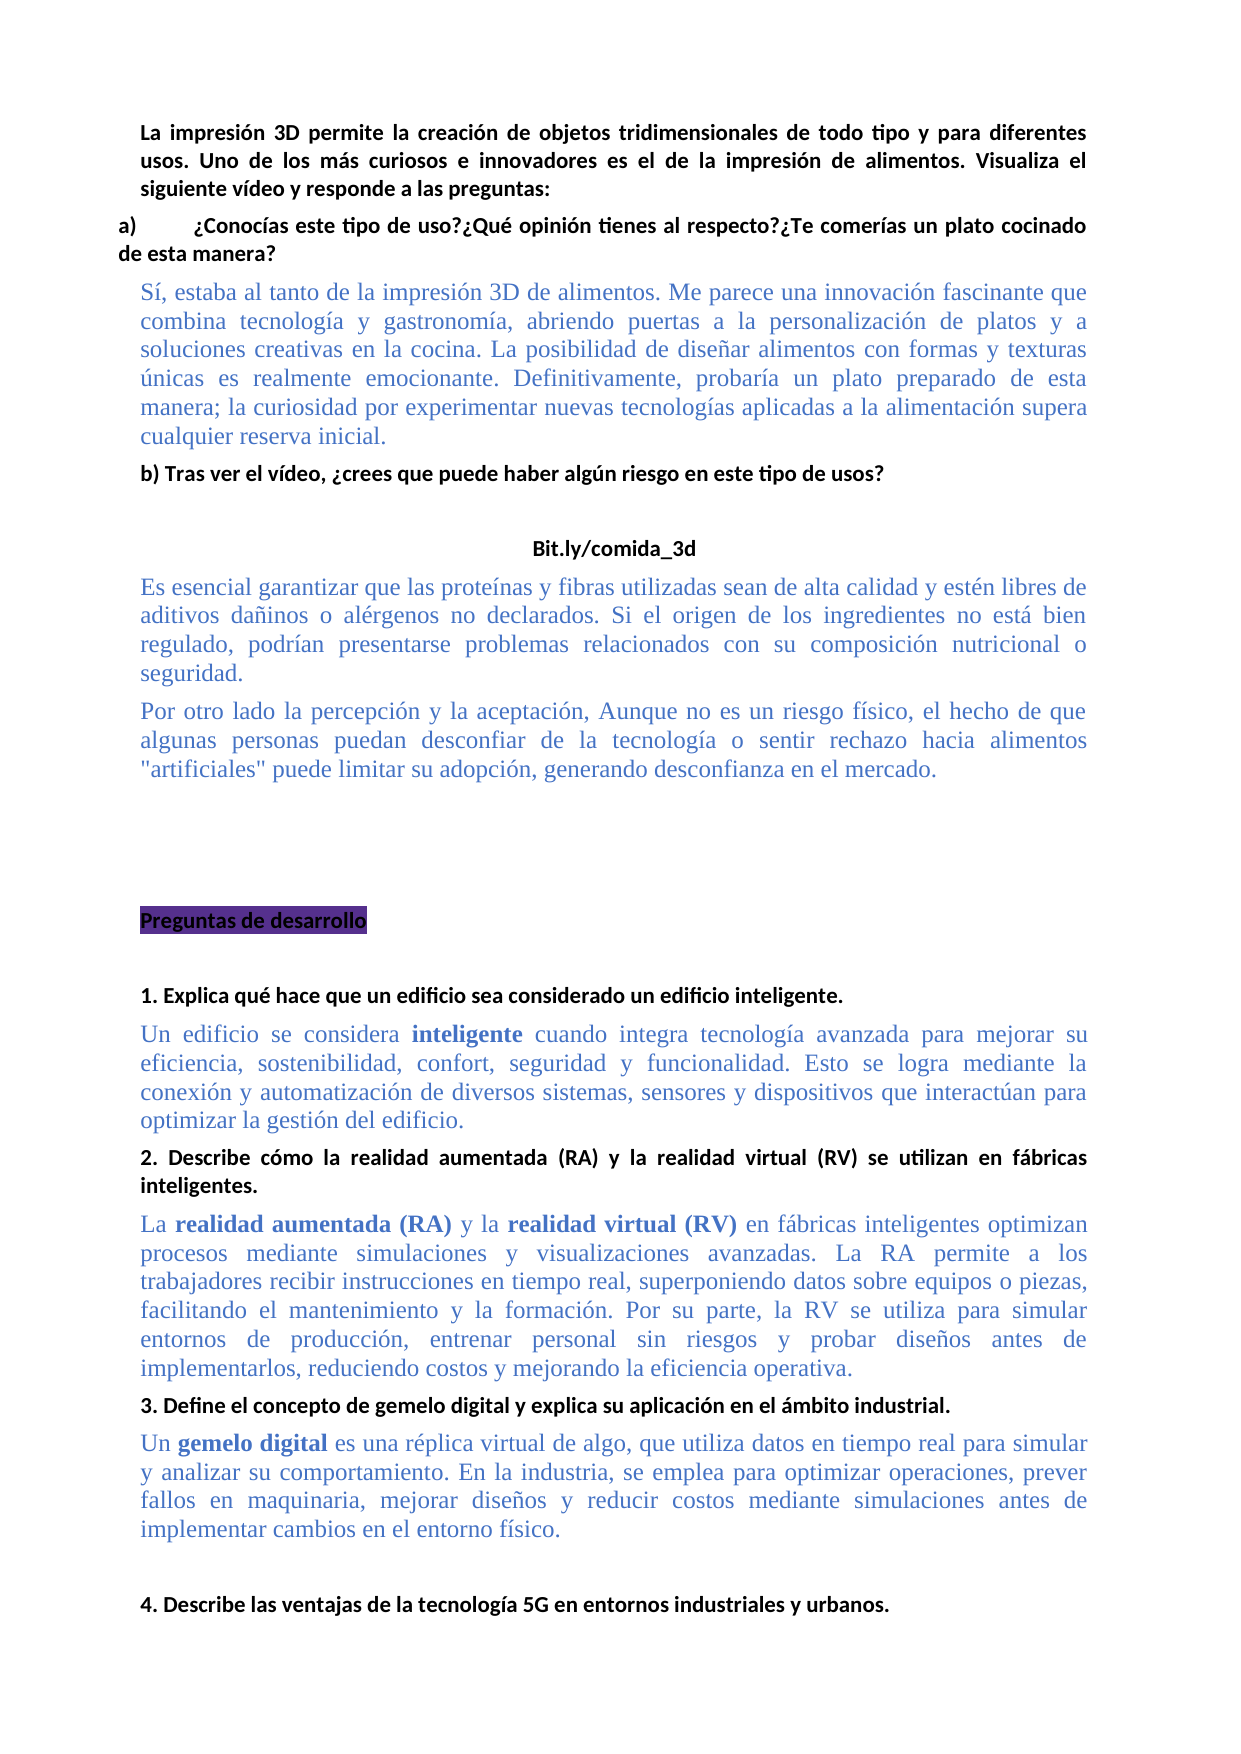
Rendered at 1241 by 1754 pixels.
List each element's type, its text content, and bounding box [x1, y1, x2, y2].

text 4. Describe las ventajas de la tecnología 5G en entornos industriales y urbanos. [140, 1591, 1088, 1619]
text La impresión 3D permite la creación de objetos tridimensionales de todo tipo y para diferentes usos. Uno de los más curiosos e innovadores es el de la impresión de alimentos. Visualiza el siguiente vídeo y responde a las preguntas: [140, 118, 1088, 202]
text b) Tras ver el vídeo, ¿crees que puede haber algún riesgo en este tipo de usos? [140, 459, 1088, 487]
text Es esencial garantizar que las proteínas y fibras utilizadas sean de alta calidad y estén libres de aditivos dañinos o alérgenos no declarados. Si el origen de los ingredientes no está bien regulado, podrían presentarse problemas relacionados con su composición nutricional o seguridad. [140, 572, 1088, 687]
text Preguntas de desarrollo [140, 906, 1088, 934]
text 3. Define el concepto de gemelo digital y explica su aplicación en el ámbito industrial. [140, 1391, 1088, 1419]
text 1. Explica qué hace que un edificio sea considerado un edificio inteligente. [140, 982, 1088, 1010]
text Por otro lado la percepción y la aceptación, Aunque no es un riesgo físico, el hecho de que algunas personas puedan desconfiar de la tecnología o sentir rechazo hacia alimentos "artificiales" puede limitar su adopción, generando desconfianza en el mercado. [140, 696, 1088, 782]
list ¿Conocías este tipo de uso?¿Qué opinión tienes al respecto?¿Te comerías un plato cocinado de esta manera? [118, 212, 1088, 268]
text Bit.ly/comida_3d [140, 534, 1088, 562]
text Un gemelo digital es una réplica virtual de algo, que utiliza datos en tiempo real para simular y analizar su comportamiento. En la industria, se emplea para optimizar operaciones, prever fallos en maquinaria, mejorar diseños y reducir costos mediante simulaciones antes de implementar cambios en el entorno físico. [140, 1428, 1088, 1543]
text Un edificio se considera inteligente cuando integra tecnología avanzada para mejorar su eficiencia, sostenibilidad, confort, seguridad y funcionalidad. Esto se logra mediante la conexión y automatización de diversos sistemas, sensores y dispositivos que interactúan para optimizar la gestión del edificio. [140, 1019, 1088, 1134]
text La realidad aumentada (RA) y la realidad virtual (RV) en fábricas inteligentes optimizan procesos mediante simulaciones y visualizaciones avanzadas. La RA permite a los trabajadores recibir instrucciones en tiempo real, superponiendo datos sobre equipos o piezas, facilitando el mantenimiento y la formación. Por su parte, la RV se utiliza para simular entornos de producción, entrenar personal sin riesgos y probar diseños antes de implementarlos, reduciendo costos y mejorando la eficiencia operativa. [140, 1209, 1088, 1381]
text 2. Describe cómo la realidad aumentada (RA) y la realidad virtual (RV) se utilizan en fábricas inteligentes. [140, 1143, 1088, 1199]
text Sí, estaba al tanto de la impresión 3D de alimentos. Me parece una innovación fascinante que combina tecnología y gastronomía, abriendo puertas a la personalización de platos y a soluciones creativas en la cocina. La posibilidad de diseñar alimentos con formas y texturas únicas es realmente emocionante. Definitivamente, probaría un plato preparado de esta manera; la curiosidad por experimentar nuevas tecnologías aplicadas a la alimentación supera cualquier reserva inicial. [140, 277, 1088, 449]
